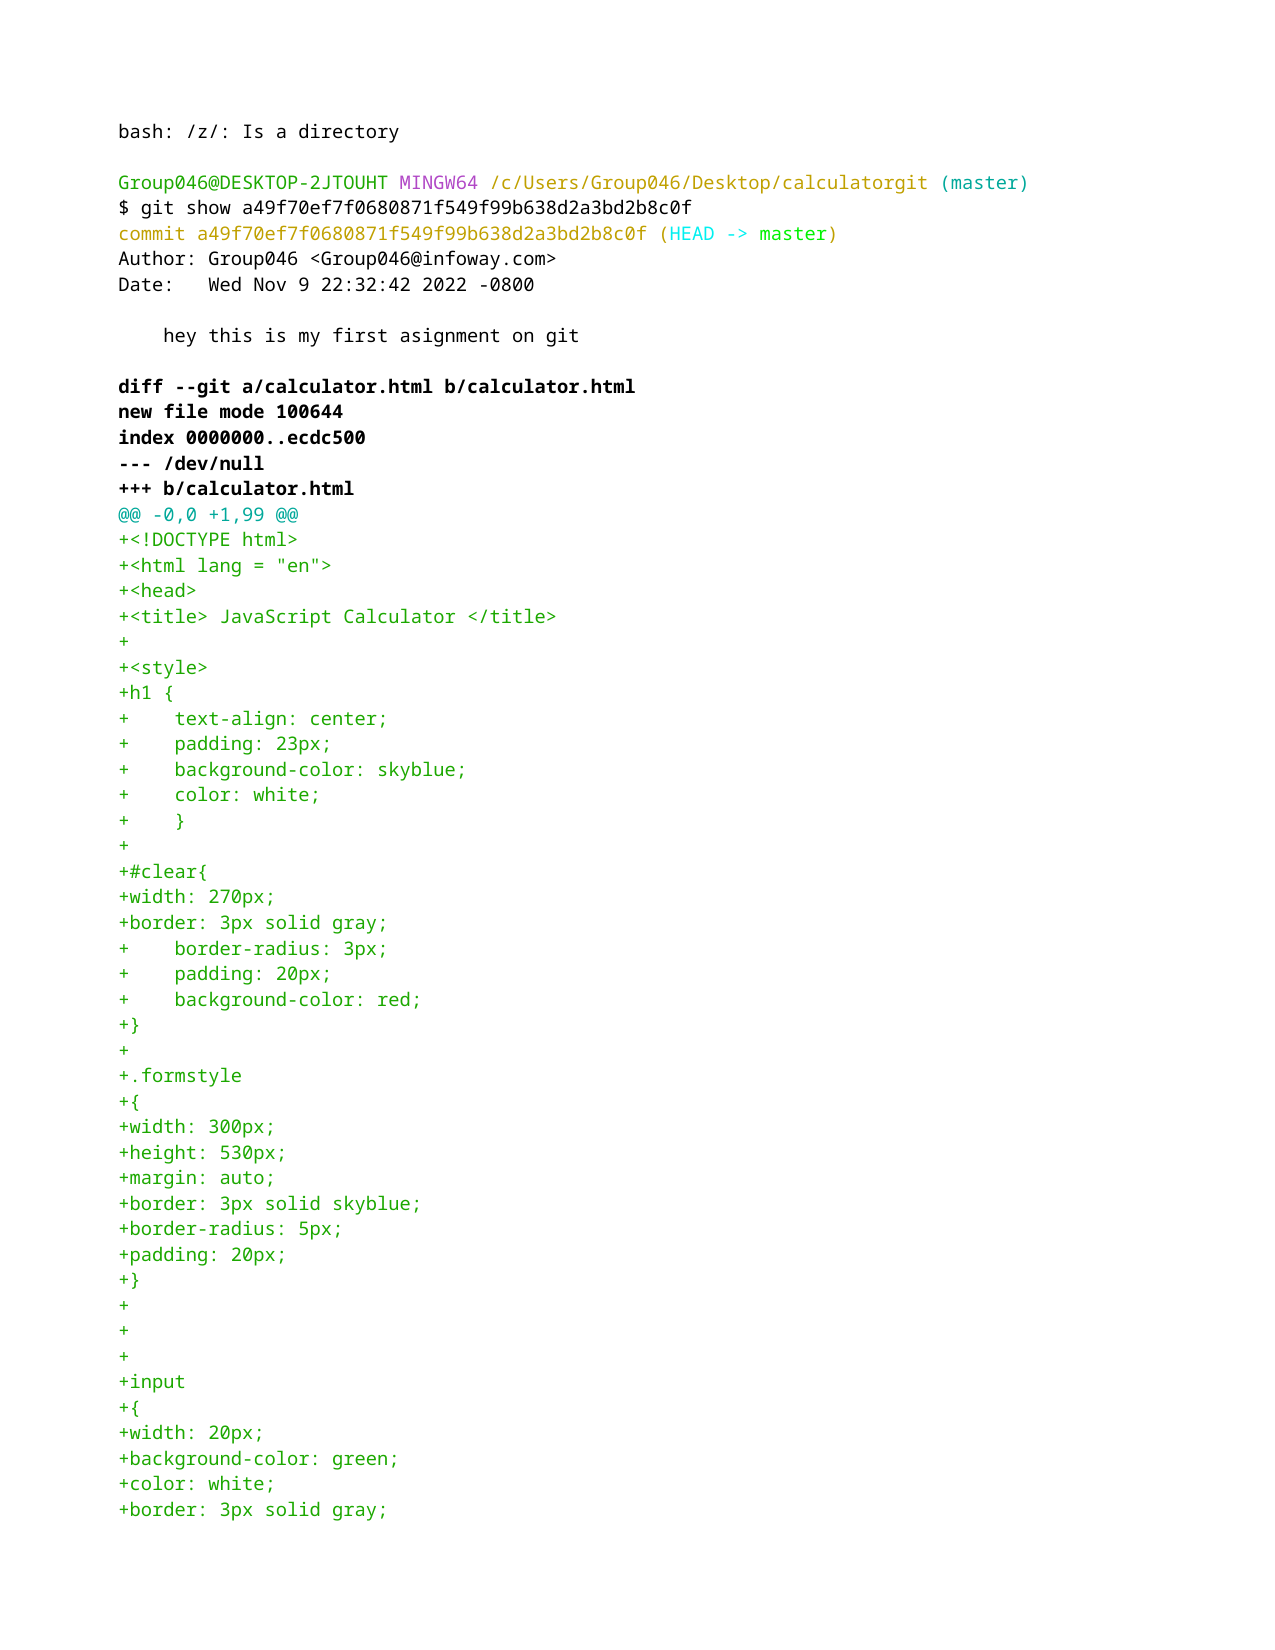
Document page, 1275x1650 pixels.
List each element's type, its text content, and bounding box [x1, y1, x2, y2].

text + [118, 833, 1157, 858]
text + color: white; [118, 782, 1157, 807]
text +{ [118, 1394, 1157, 1420]
text +color: white; [118, 1471, 1157, 1496]
text +height: 530px; [118, 1139, 1157, 1164]
text +<head> [118, 577, 1157, 603]
text +<!DOCTYPE html> [118, 526, 1157, 552]
text hey this is my first asignment on git [118, 322, 1157, 348]
text + padding: 20px; [118, 960, 1157, 986]
text + [118, 628, 1157, 654]
text +margin: auto; [118, 1164, 1157, 1190]
text +++ b/calculator.html [118, 475, 1157, 501]
text +border: 3px solid gray; [118, 909, 1157, 935]
text --- /dev/null [118, 450, 1157, 475]
text + [118, 1037, 1157, 1062]
text + background-color: skyblue; [118, 756, 1157, 782]
text +{ [118, 1088, 1157, 1113]
text +border: 3px solid gray; [118, 1496, 1157, 1522]
text new file mode 100644 [118, 399, 1157, 424]
text +.formstyle [118, 1062, 1157, 1088]
text +<style> [118, 654, 1157, 679]
text index 0000000..ecdc500 [118, 424, 1157, 450]
text +h1 { [118, 679, 1157, 705]
text +border-radius: 5px; [118, 1216, 1157, 1241]
text +width: 20px; [118, 1420, 1157, 1445]
text @@ -0,0 +1,99 @@ [118, 501, 1157, 526]
text + } [118, 807, 1157, 833]
text Author: Group046 <Group046@infoway.com> [118, 246, 1157, 271]
text +<html lang = "en"> [118, 552, 1157, 577]
text $ git show a49f70ef7f0680871f549f99b638d2a3bd2b8c0f [118, 195, 1157, 220]
text +} [118, 1011, 1157, 1037]
text +width: 300px; [118, 1113, 1157, 1139]
text + [118, 1292, 1157, 1318]
text Date: Wed Nov 9 22:32:42 2022 -0800 [118, 271, 1157, 297]
text +background-color: green; [118, 1445, 1157, 1471]
text +<title> JavaScript Calculator </title> [118, 603, 1157, 628]
text + background-color: red; [118, 986, 1157, 1011]
text +padding: 20px; [118, 1241, 1157, 1267]
text + text-align: center; [118, 705, 1157, 731]
text + [118, 1318, 1157, 1343]
text commit a49f70ef7f0680871f549f99b638d2a3bd2b8c0f (HEAD -> master) [118, 220, 1157, 246]
text Group046@DESKTOP-2JTOUHT MINGW64 /c/Users/Group046/Desktop/calculatorgit (master) [118, 169, 1157, 195]
text bash: /z/: Is a directory [118, 118, 1157, 144]
text +#clear{ [118, 858, 1157, 884]
text + padding: 23px; [118, 731, 1157, 756]
text +width: 270px; [118, 884, 1157, 909]
text +border: 3px solid skyblue; [118, 1190, 1157, 1216]
text +} [118, 1267, 1157, 1292]
text +input [118, 1369, 1157, 1394]
text + border-radius: 3px; [118, 935, 1157, 960]
text diff --git a/calculator.html b/calculator.html [118, 373, 1157, 399]
text + [118, 1343, 1157, 1369]
